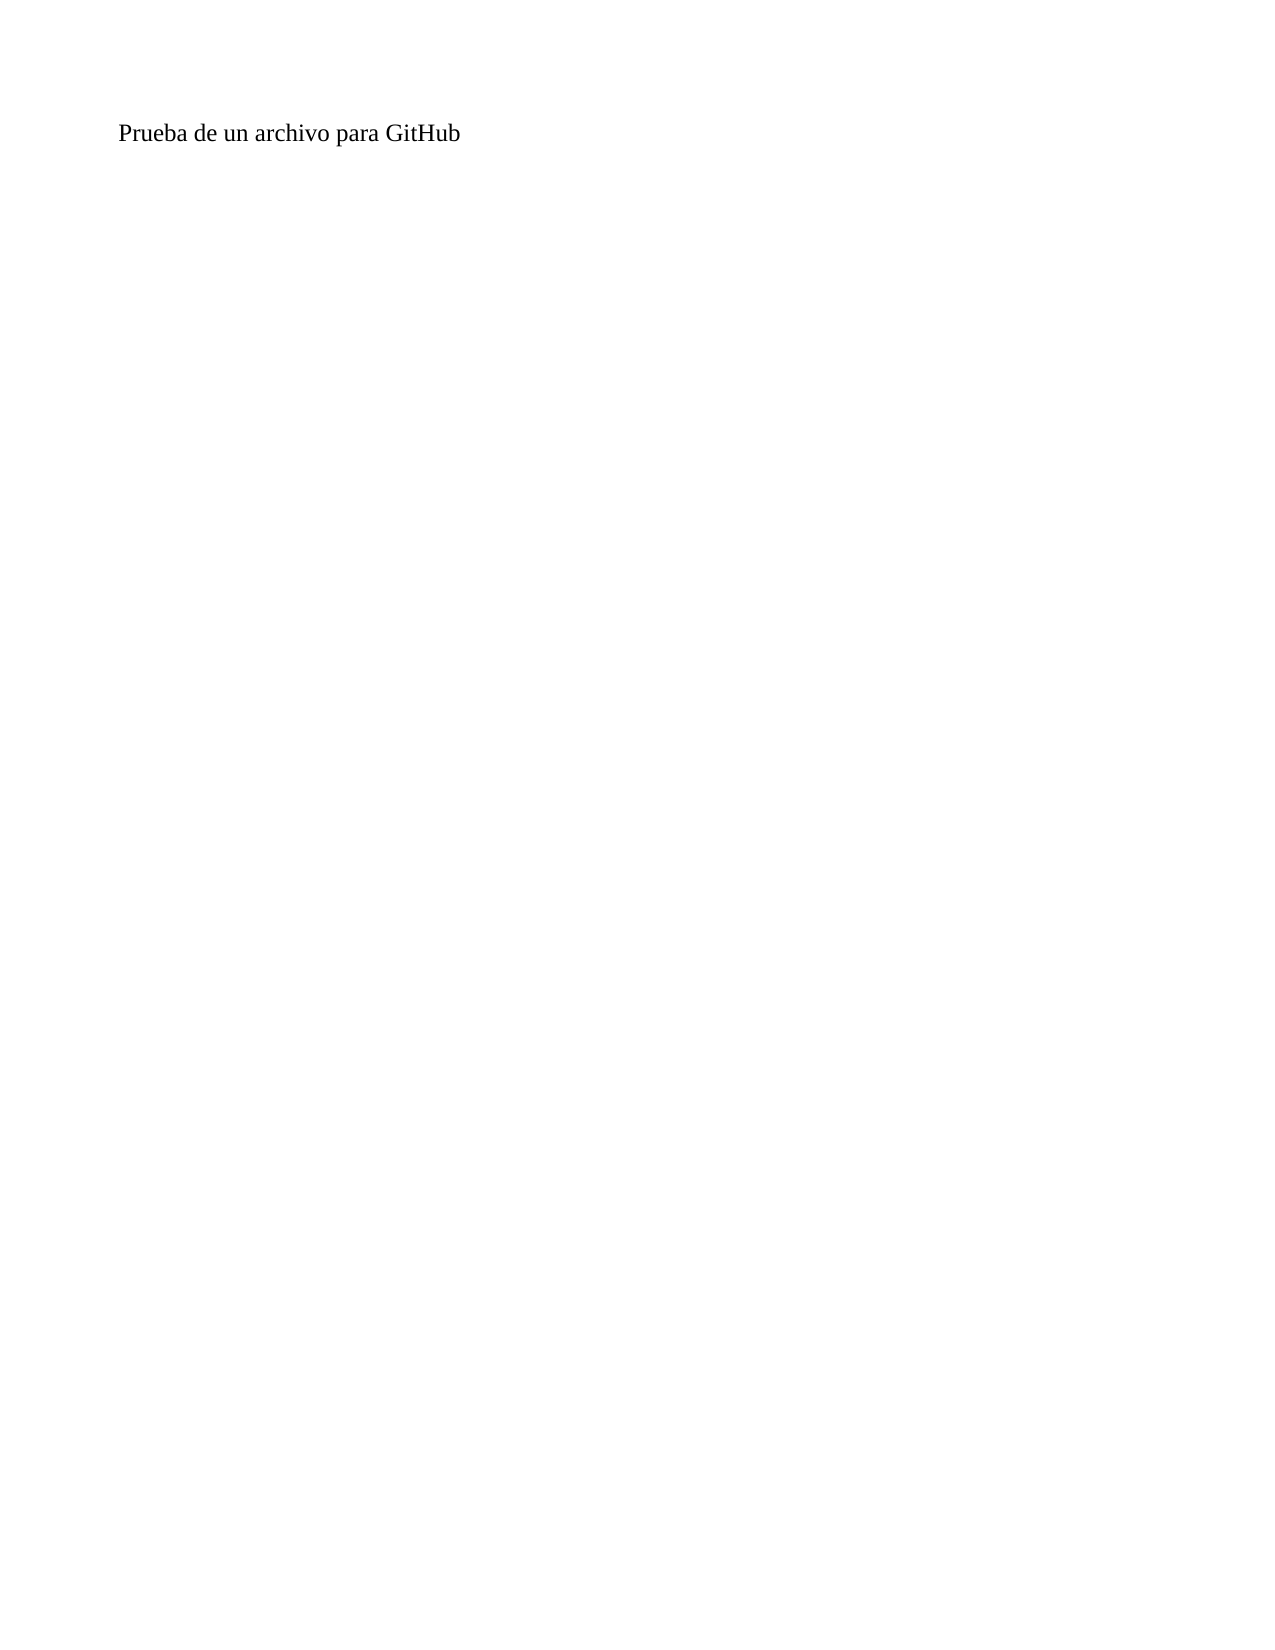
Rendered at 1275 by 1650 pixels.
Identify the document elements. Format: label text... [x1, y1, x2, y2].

text Prueba de un archivo para GitHub [118, 118, 1157, 147]
